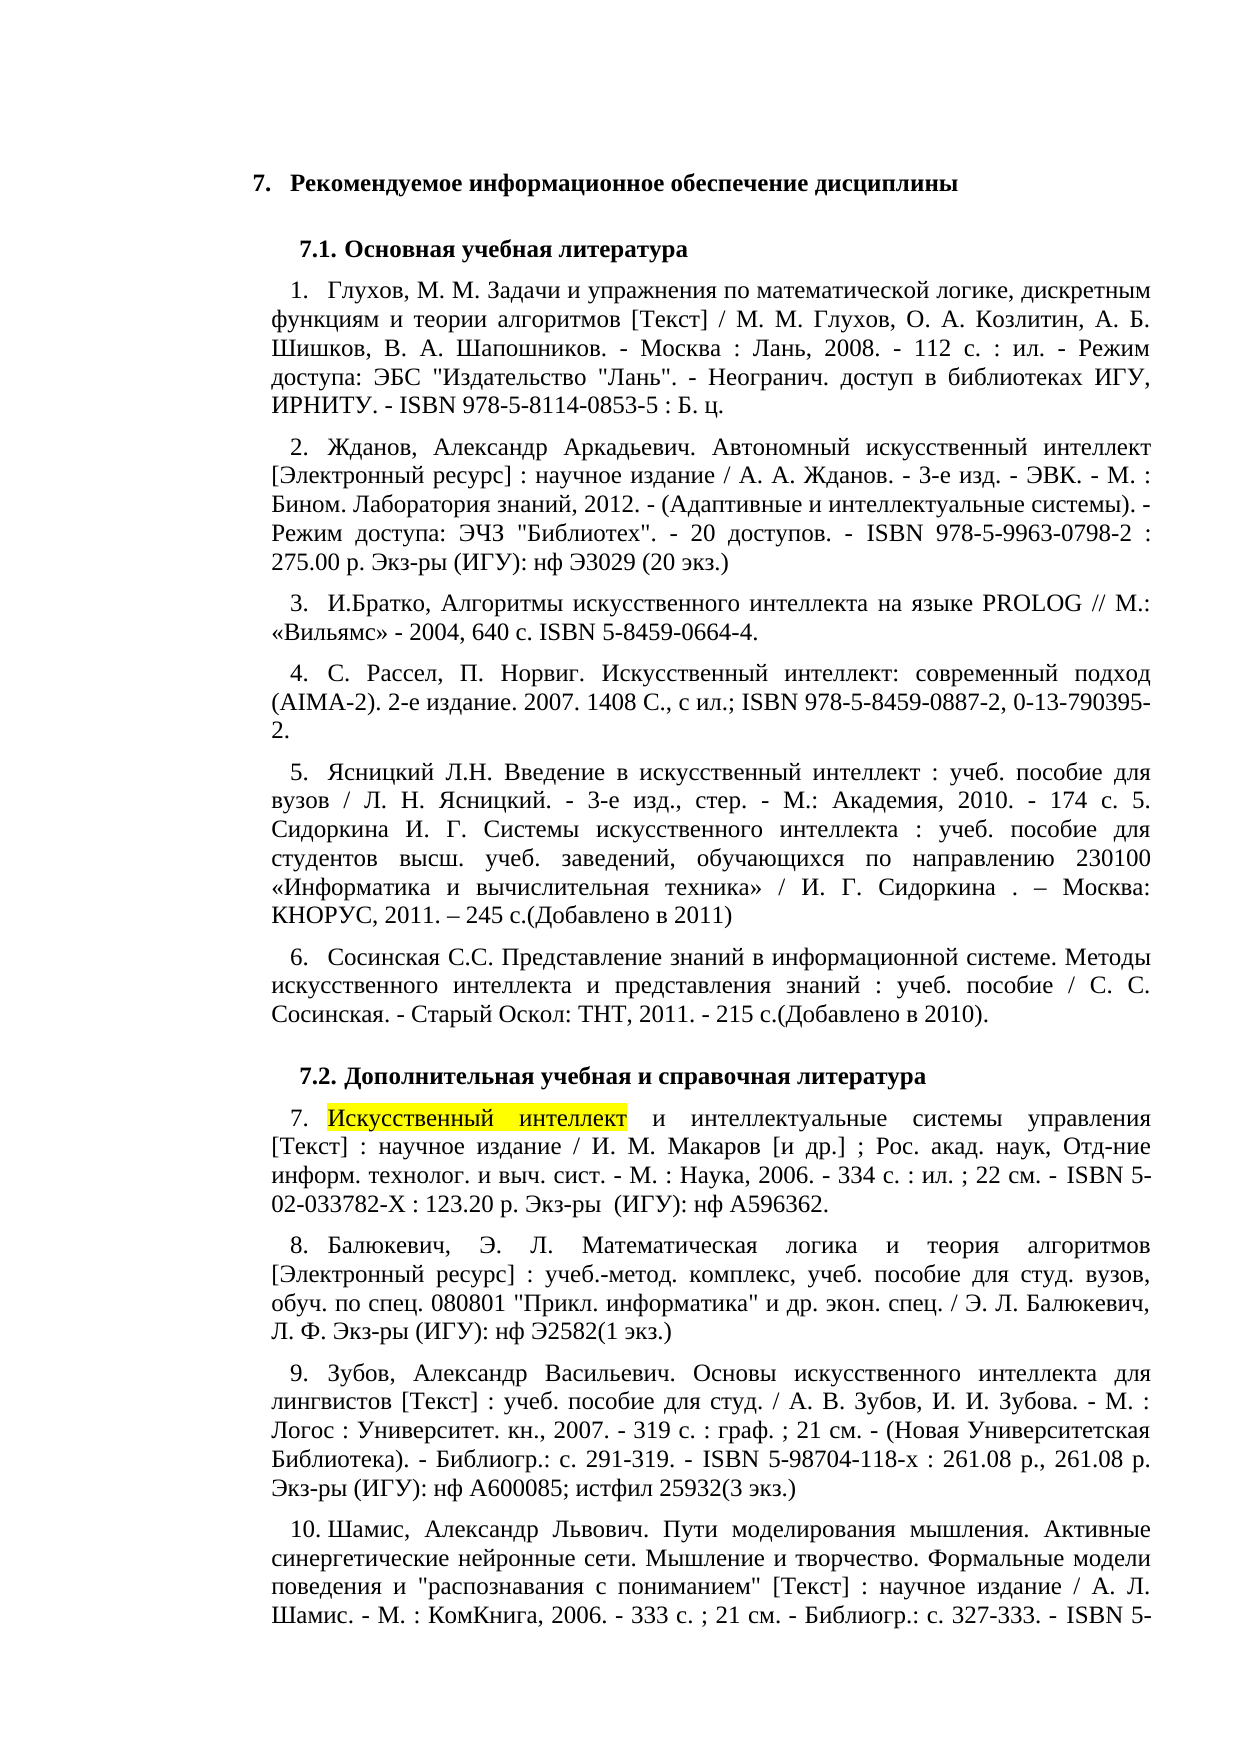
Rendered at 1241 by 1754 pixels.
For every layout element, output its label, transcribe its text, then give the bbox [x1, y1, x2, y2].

list Жданов, Александр Аркадьевич. Автономный искусственный интеллект [Электронный ресурс] : научное издание / А. А. Жданов. - 3-е изд. - ЭВК. - М. : Бином. Лаборатория знаний, 2012. - (Адаптивные и интеллектуальные системы). - Режим доступа: ЭЧЗ "Библиотех". - 20 доступов. - ISBN 978-5-9963-0798-2 : 275.00 р. Экз-ры (ИГУ): нф Э3029 (20 экз.) [233, 432, 1152, 576]
list Искусственный интеллект и интеллектуальные системы управления [Текст] : научное издание / И. М. Макаров [и др.] ; Рос. акад. наук, Отд-ние информ. технолог. и выч. сист. - М. : Наука, 2006. - 334 с. : ил. ; 22 см. - ISBN 5-02-033782-X : 123.20 р. Экз-ры (ИГУ): нф А596362. [233, 1103, 1152, 1218]
list Ясницкий Л.Н. Введение в искусственный интеллект : учеб. пособие для вузов / Л. Н. Ясницкий. - 3-е изд., стер. - М.: Академия, 2010. - 174 с. 5. Сидоркина И. Г. Системы искусственного интеллекта : учеб. пособие для студентов высш. учеб. заведений, обучающихся по направлению 230100 «Информатика и вычислительная техника» / И. Г. Сидоркина . – Москва: КНОРУС, 2011. – 245 с.(Добавлено в 2011) [233, 757, 1152, 929]
list Глухов, М. М. Задачи и упражнения по математической логике, дискретным функциям и теории алгоритмов [Текст] / М. М. Глухов, О. А. Козлитин, А. Б. Шишков, В. А. Шапошников. - Москва : Лань, 2008. - 112 с. : ил. - Режим доступа: ЭБС "Издательство "Лань". - Неогранич. доступ в библиотеках ИГУ, ИРНИТУ. - ISBN 978-5-8114-0853-5 : Б. ц. [233, 276, 1152, 419]
subtitle Основная учебная литература [299, 234, 1152, 263]
subtitle Дополнительная учебная и справочная литература [299, 1061, 1152, 1090]
subtitle Рекомендуемое информационное обеспечение дисциплины [252, 168, 1152, 197]
list Зубов, Александр Васильевич. Основы искусственного интеллекта для лингвистов [Текст] : учеб. пособие для студ. / А. В. Зубов, И. И. Зубова. - М. : Логос : Университет. кн., 2007. - 319 с. : граф. ; 21 см. - (Новая Университетская Библиотека). - Библиогр.: с. 291-319. - ISBN 5-98704-118-х : 261.08 р., 261.08 р. Экз-ры (ИГУ): нф А600085; истфил 25932(3 экз.) [233, 1358, 1152, 1501]
list Шамис, Александр Львович. Пути моделирования мышления. Активные синергетические нейронные сети. Мышление и творчество. Формальные модели поведения и "распознавания с пониманием" [Текст] : научное издание / А. Л. Шамис. - М. : КомКнига, 2006. - 333 с. ; 21 см. - Библиогр.: с. 327-333. - ISBN 5- [233, 1514, 1152, 1629]
list И.Братко, Алгоритмы искусственного интеллекта на языке PROLOG // М.: «Вильямс» - 2004, 640 с. ISBN 5-8459-0664-4. [233, 588, 1152, 646]
list Балюкевич, Э. Л. Математическая логика и теория алгоритмов [Электронный ресурс] : учеб.-метод. комплекс, учеб. пособие для студ. вузов, обуч. по спец. 080801 "Прикл. информатика" и др. экон. спец. / Э. Л. Балюкевич, Л. Ф. Экз-ры (ИГУ): нф Э2582(1 экз.) [233, 1230, 1152, 1345]
list Сосинская С.С. Представление знаний в информационной системе. Методы искусственного интеллекта и представления знаний : учеб. пособие / С. С. Сосинская. - Старый Оскол: ТНТ, 2011. - 215 с.(Добавлено в 2010). [233, 942, 1152, 1028]
list С. Рассел, П. Норвиг. Искусственный интеллект: современный подход (AIMA-2). 2-е издание. 2007. 1408 С., с ил.; ISBN 978-5-8459-0887-2, 0-13-790395-2. [233, 658, 1152, 744]
